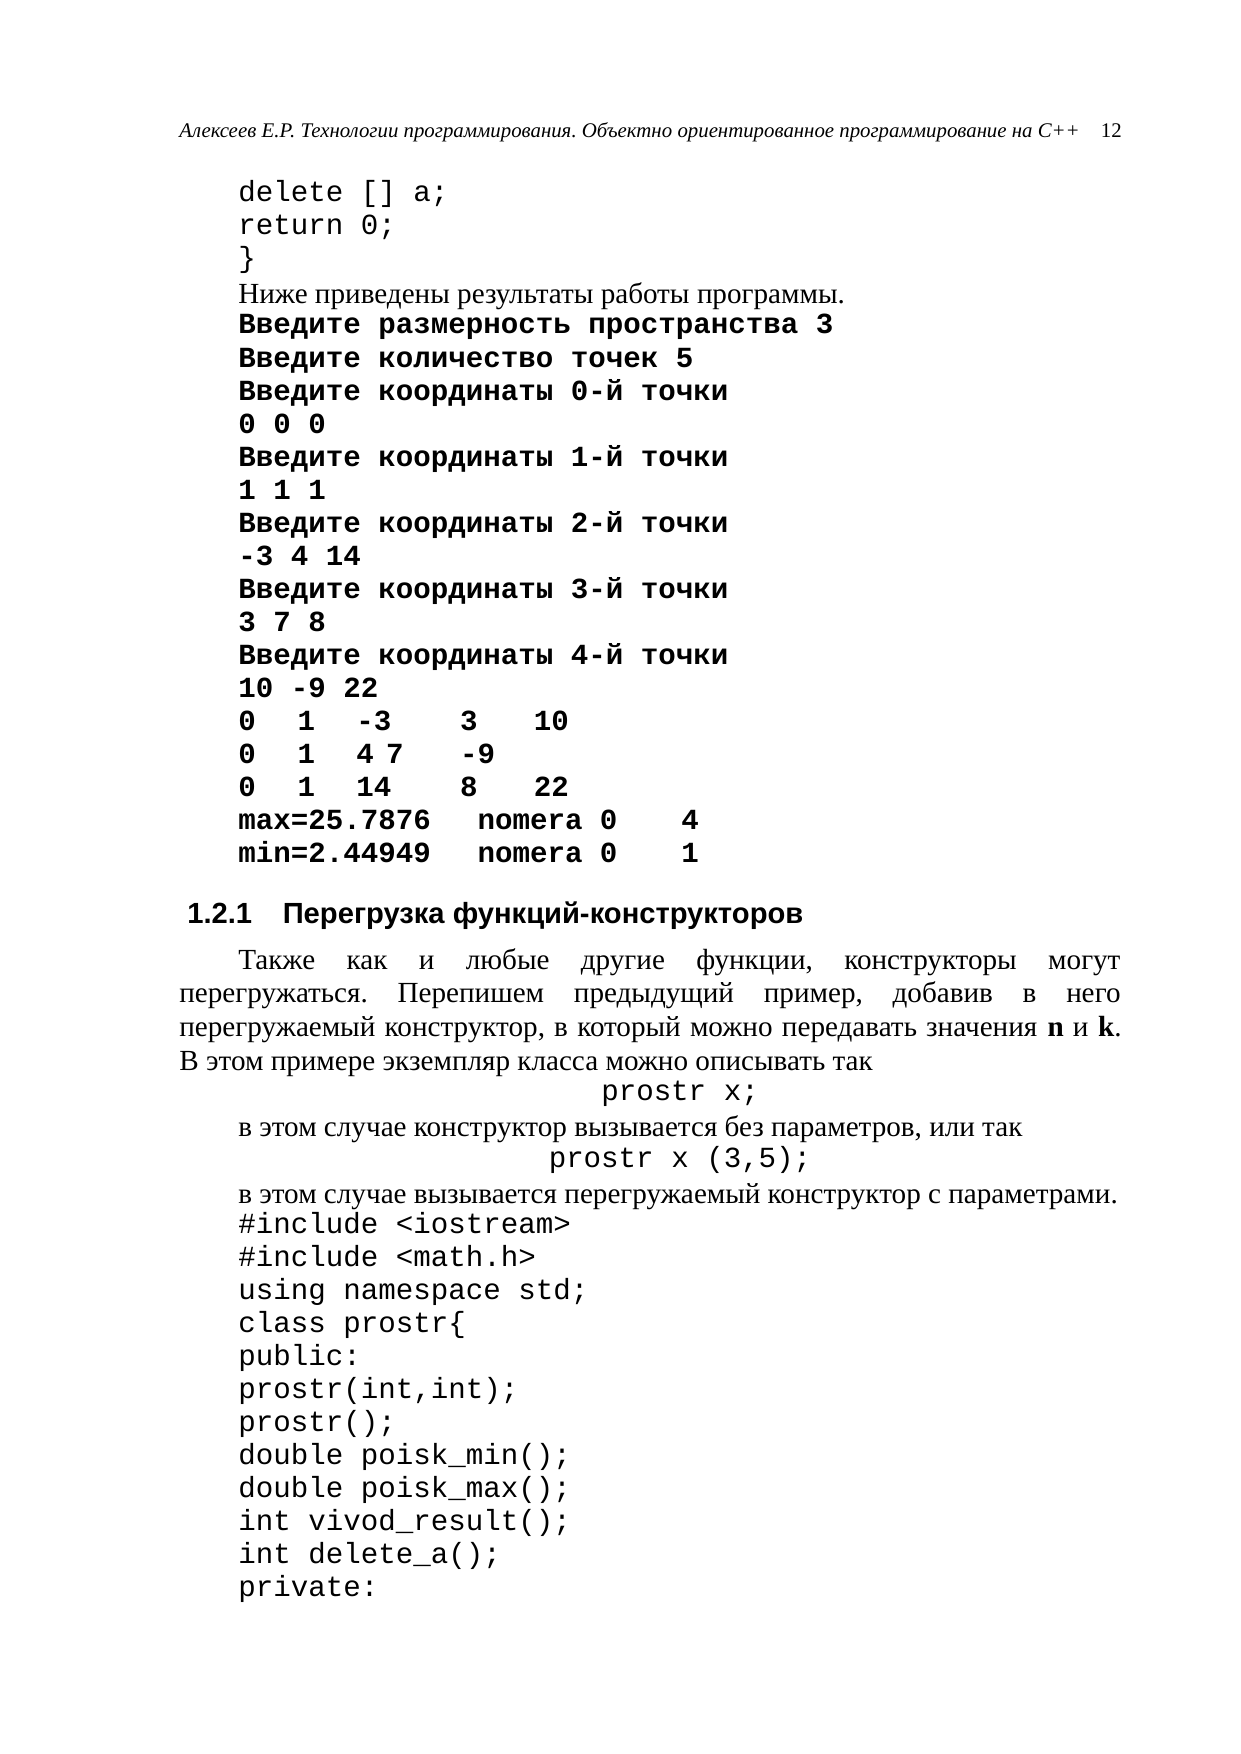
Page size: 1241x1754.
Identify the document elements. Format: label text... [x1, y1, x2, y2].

text int vivod_result(); [238, 1507, 1121, 1539]
text #include <math.h> [238, 1242, 1121, 1275]
text Введите координаты 3-й точки [238, 574, 1121, 607]
text 3 7 8 [238, 607, 1121, 640]
text int delete_a(); [238, 1539, 1121, 1573]
text #include <iostream> [238, 1209, 1121, 1242]
text double poisk_min(); [238, 1441, 1121, 1473]
text prostr x (3,5); [238, 1143, 1121, 1176]
text в этом случае конструктор вызывается без параметров, или так [179, 1109, 1121, 1143]
text private: [238, 1573, 1121, 1606]
text 10 -9 22 [238, 673, 1121, 706]
text class prostr{ [238, 1308, 1121, 1341]
text в этом случае вызывается перегружаемый конструктор с параметрами. [179, 1176, 1121, 1209]
text public: [238, 1341, 1121, 1374]
text Введите количество точек 5 [238, 343, 1121, 376]
text 0 0 0 [238, 409, 1121, 442]
text Введите координаты 1-й точки [238, 442, 1121, 475]
text 0 1 4 7 -9 [238, 739, 1121, 772]
text } [238, 243, 1121, 276]
text delete [] a; [238, 177, 1121, 210]
text Также как и любые другие функции, конструкторы могут перегружаться. Перепишем предыдущий пример, добавив в него перегружаемый конструктор, в который можно передавать значения n и k. В этом примере экземпляр класса можно описывать так [179, 942, 1121, 1076]
subtitle Перегрузка функций-конструкторов [179, 896, 1121, 929]
text 0 1 14 8 22 [238, 772, 1121, 805]
text Введите размерность пространства 3 [238, 310, 1121, 343]
text min=2.44949 nomera 0 1 [238, 838, 1121, 871]
text using namespace std; [238, 1275, 1121, 1308]
text Ниже приведены результаты работы программы. [179, 276, 1121, 310]
text prostr x; [238, 1076, 1121, 1109]
text -3 4 14 [238, 541, 1121, 574]
text Введите координаты 0-й точки [238, 376, 1121, 409]
text Введите координаты 2-й точки [238, 508, 1121, 541]
text 1 1 1 [238, 475, 1121, 508]
text prostr(); [238, 1407, 1121, 1441]
text return 0; [238, 210, 1121, 243]
text prostr(int,int); [238, 1374, 1121, 1407]
text max=25.7876 nomera 0 4 [238, 805, 1121, 838]
text Введите координаты 4-й точки [238, 640, 1121, 673]
text double poisk_max(); [238, 1473, 1121, 1507]
text 0 1 -3 3 10 [238, 706, 1121, 739]
